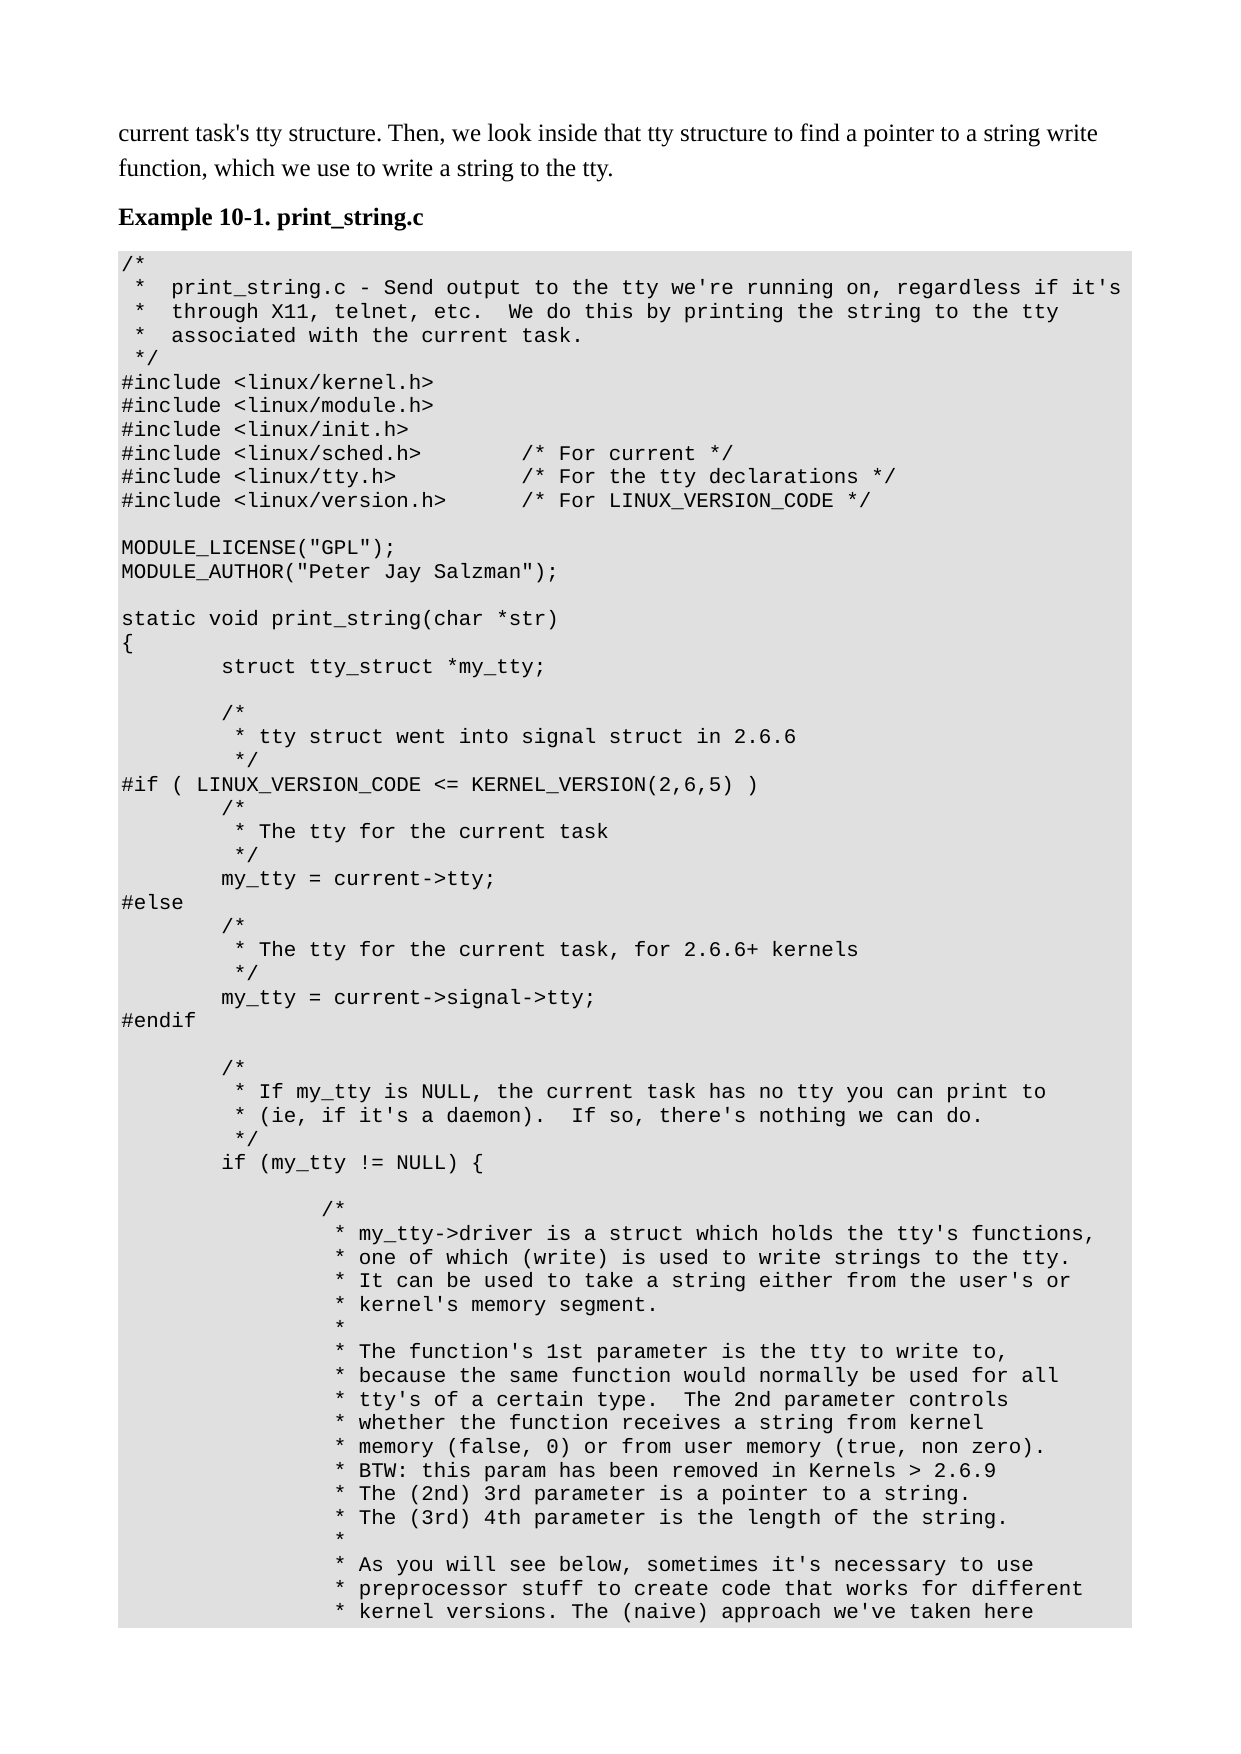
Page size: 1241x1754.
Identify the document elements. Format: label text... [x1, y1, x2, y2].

text Example 10-1. print_string.c [118, 202, 1122, 230]
text current task's tty structure. Then, we look inside that tty structure to find a pointer to a string write function, which we use to write a string to the tty. [118, 118, 1122, 181]
table_header /* * print_string.c - Send output to the tty we're running on, regardless if it's * through X11, telnet, etc. We do this by printing the string to the tty * associated with the current task. */ #include <linux/kernel.h> #include <linux/module.h> #include <linux/init.h> #include <linux/sched.h> /* For current */ #include <linux/tty.h> /* For the tty declarations */ #include <linux/version.h> /* For LINUX_VERSION_CODE */ MODULE_LICENSE("GPL"); MODULE_AUTHOR("Peter Jay Salzman"); static void print_string(char *str) { struct tty_struct *my_tty; /* * tty struct went into signal struct in 2.6.6 */ #if ( LINUX_VERSION_CODE <= KERNEL_VERSION(2,6,5) ) /* * The tty for the current task */ my_tty = current->tty; #else /* * The tty for the current task, for 2.6.6+ kernels */ my_tty = current->signal->tty; #endif /* * If my_tty is NULL, the current task has no tty you can print to * (ie, if it's a daemon). If so, there's nothing we can do. */ if (my_tty != NULL) { /* * my_tty->driver is a struct which holds the tty's functions, * one of which (write) is used to write strings to the tty. * It can be used to take a string either from the user's or * kernel's memory segment. * * The function's 1st parameter is the tty to write to, * because the same function would normally be used for all * tty's of a certain type. The 2nd parameter controls * whether the function receives a string from kernel * memory (false, 0) or from user memory (true, non zero). * BTW: this param has been removed in Kernels > 2.6.9 * The (2nd) 3rd parameter is a pointer to a string. * The (3rd) 4th parameter is the length of the string. * * As you will see below, sometimes it's necessary to use * preprocessor stuff to create code that works for different * kernel versions. The (naive) approach we've taken here [118, 251, 1132, 1628]
